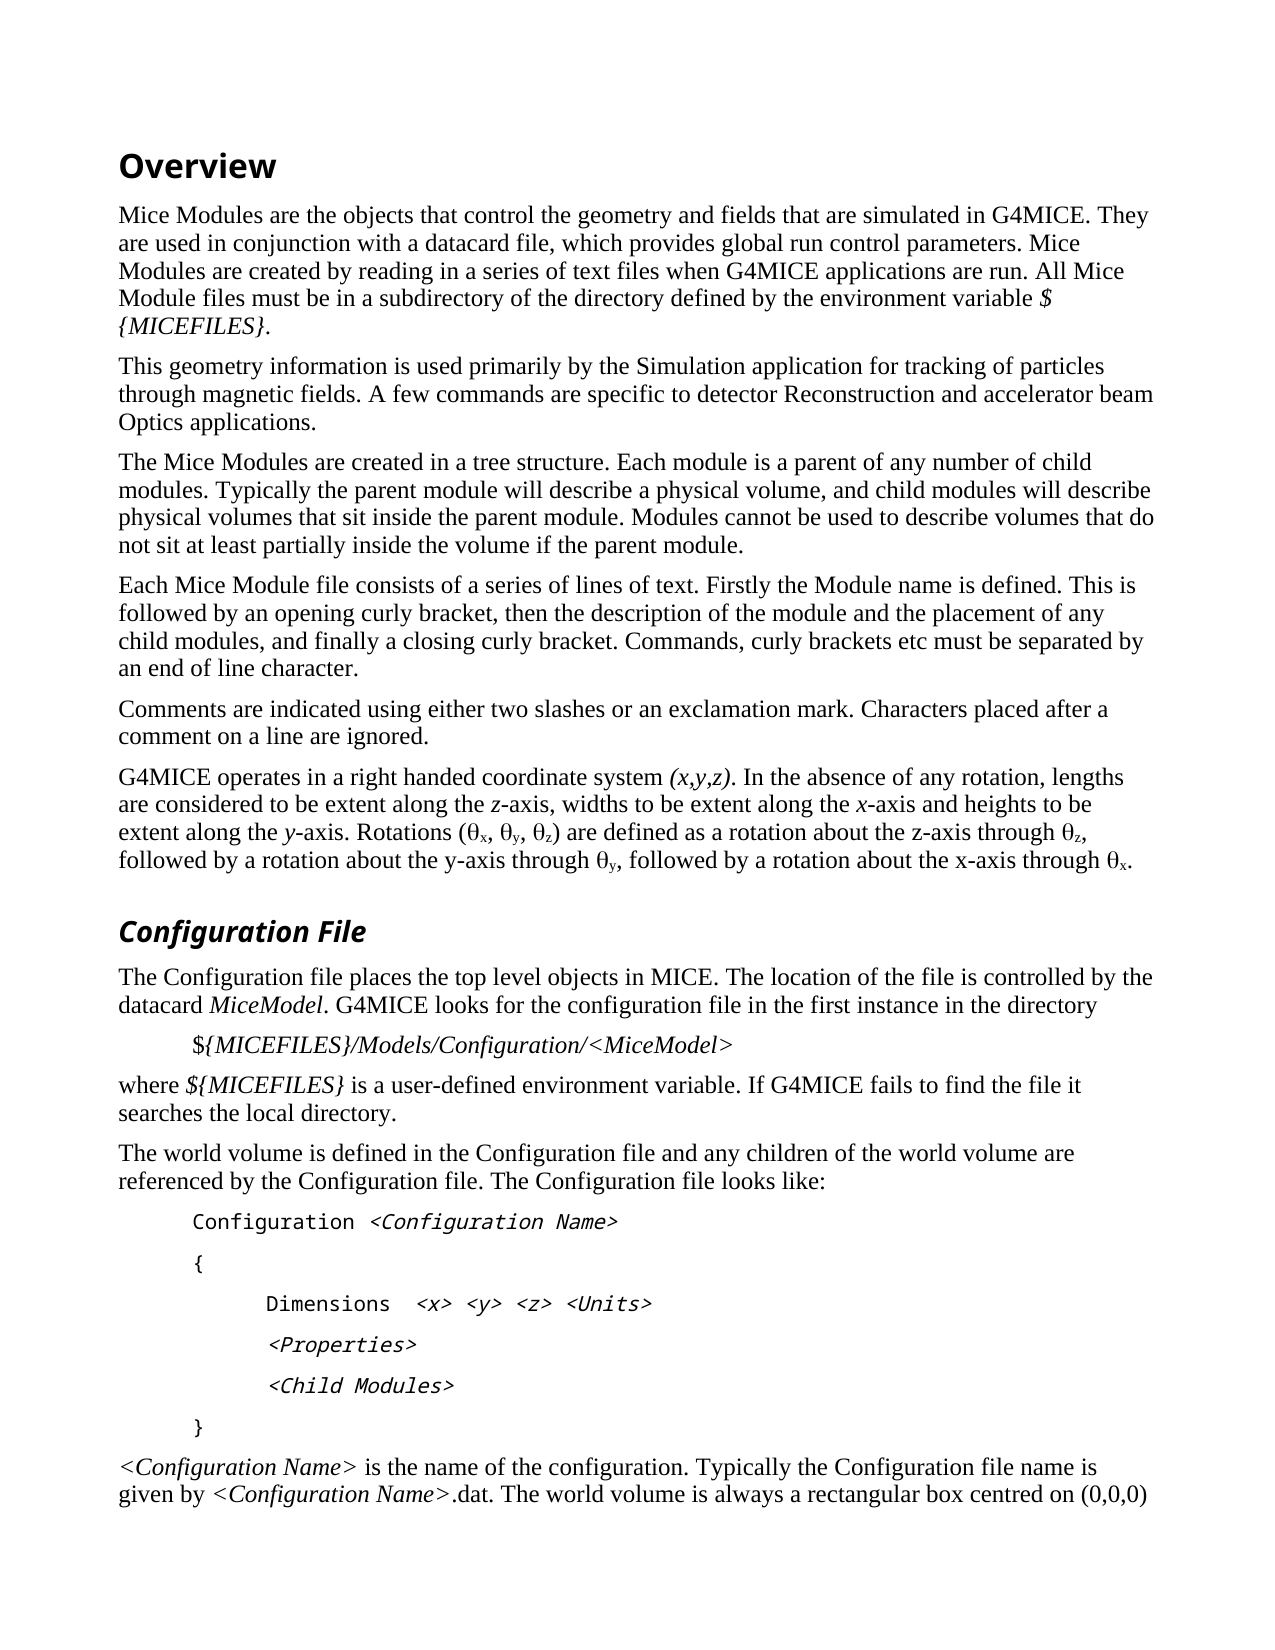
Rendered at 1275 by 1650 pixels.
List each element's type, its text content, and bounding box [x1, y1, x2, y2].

text <Properties> [118, 1330, 1157, 1358]
text { [118, 1248, 1157, 1276]
text The Mice Modules are created in a tree structure. Each module is a parent of any number of child modules. Typically the parent module will describe a physical volume, and child modules will describe physical volumes that sit inside the parent module. Modules cannot be used to describe volumes that do not sit at least partially inside the volume if the parent module. [118, 448, 1157, 559]
text Each Mice Module file consists of a series of lines of text. Firstly the Module name is defined. This is followed by an opening curly bracket, then the description of the module and the placement of any child modules, and finally a closing curly bracket. Commands, curly brackets etc must be separated by an end of line character. [118, 571, 1157, 682]
text where ${MICEFILES} is a user-defined environment variable. If G4MICE fails to find the file it searches the local directory. [118, 1071, 1157, 1127]
text Mice Modules are the objects that control the geometry and fields that are simulated in G4MICE. They are used in conjunction with a datacard file, which provides global run control parameters. Mice Modules are created by reading in a series of text files when G4MICE applications are run. All Mice Module files must be in a subdirectory of the directory defined by the environment variable ${MICEFILES}. [118, 201, 1157, 340]
text <Configuration Name> is the name of the configuration. Typically the Configuration file name is given by <Configuration Name>.dat. The world volume is always a rectangular box centred on (0,0,0) [118, 1453, 1157, 1508]
text ${MICEFILES}/Models/Configuration/<MiceModel> [118, 1031, 1157, 1059]
text The world volume is defined in the Configuration file and any children of the world volume are referenced by the Configuration file. The Configuration file looks like: [118, 1139, 1157, 1194]
subtitle Configuration File [118, 911, 1157, 951]
text Dimensions <x> <y> <z> <Units> [118, 1289, 1157, 1317]
text Comments are indicated using either two slashes or an exclamation mark. Characters placed after a comment on a line are ignored. [118, 695, 1157, 750]
text G4MICE operates in a right handed coordinate system (x,y,z). In the absence of any rotation, lengths are considered to be extent along the z-axis, widths to be extent along the x-axis and heights to be extent along the y-axis. Rotations (qx, qy, qz) are defined as a rotation about the z-axis through qz, followed by a rotation about the y-axis through qy, followed by a rotation about the x-axis through qx. [118, 763, 1157, 873]
subtitle Overview [118, 143, 1157, 189]
text Configuration <Configuration Name> [118, 1207, 1157, 1236]
text This geometry information is used primarily by the Simulation application for tracking of particles through magnetic fields. A few commands are specific to detector Reconstruction and accelerator beam Optics applications. [118, 352, 1157, 436]
text The Configuration file places the top level objects in MICE. The location of the file is controlled by the datacard MiceModel. G4MICE looks for the configuration file in the first instance in the directory [118, 963, 1157, 1018]
text <Child Modules> [118, 1371, 1157, 1399]
text } [118, 1412, 1157, 1440]
